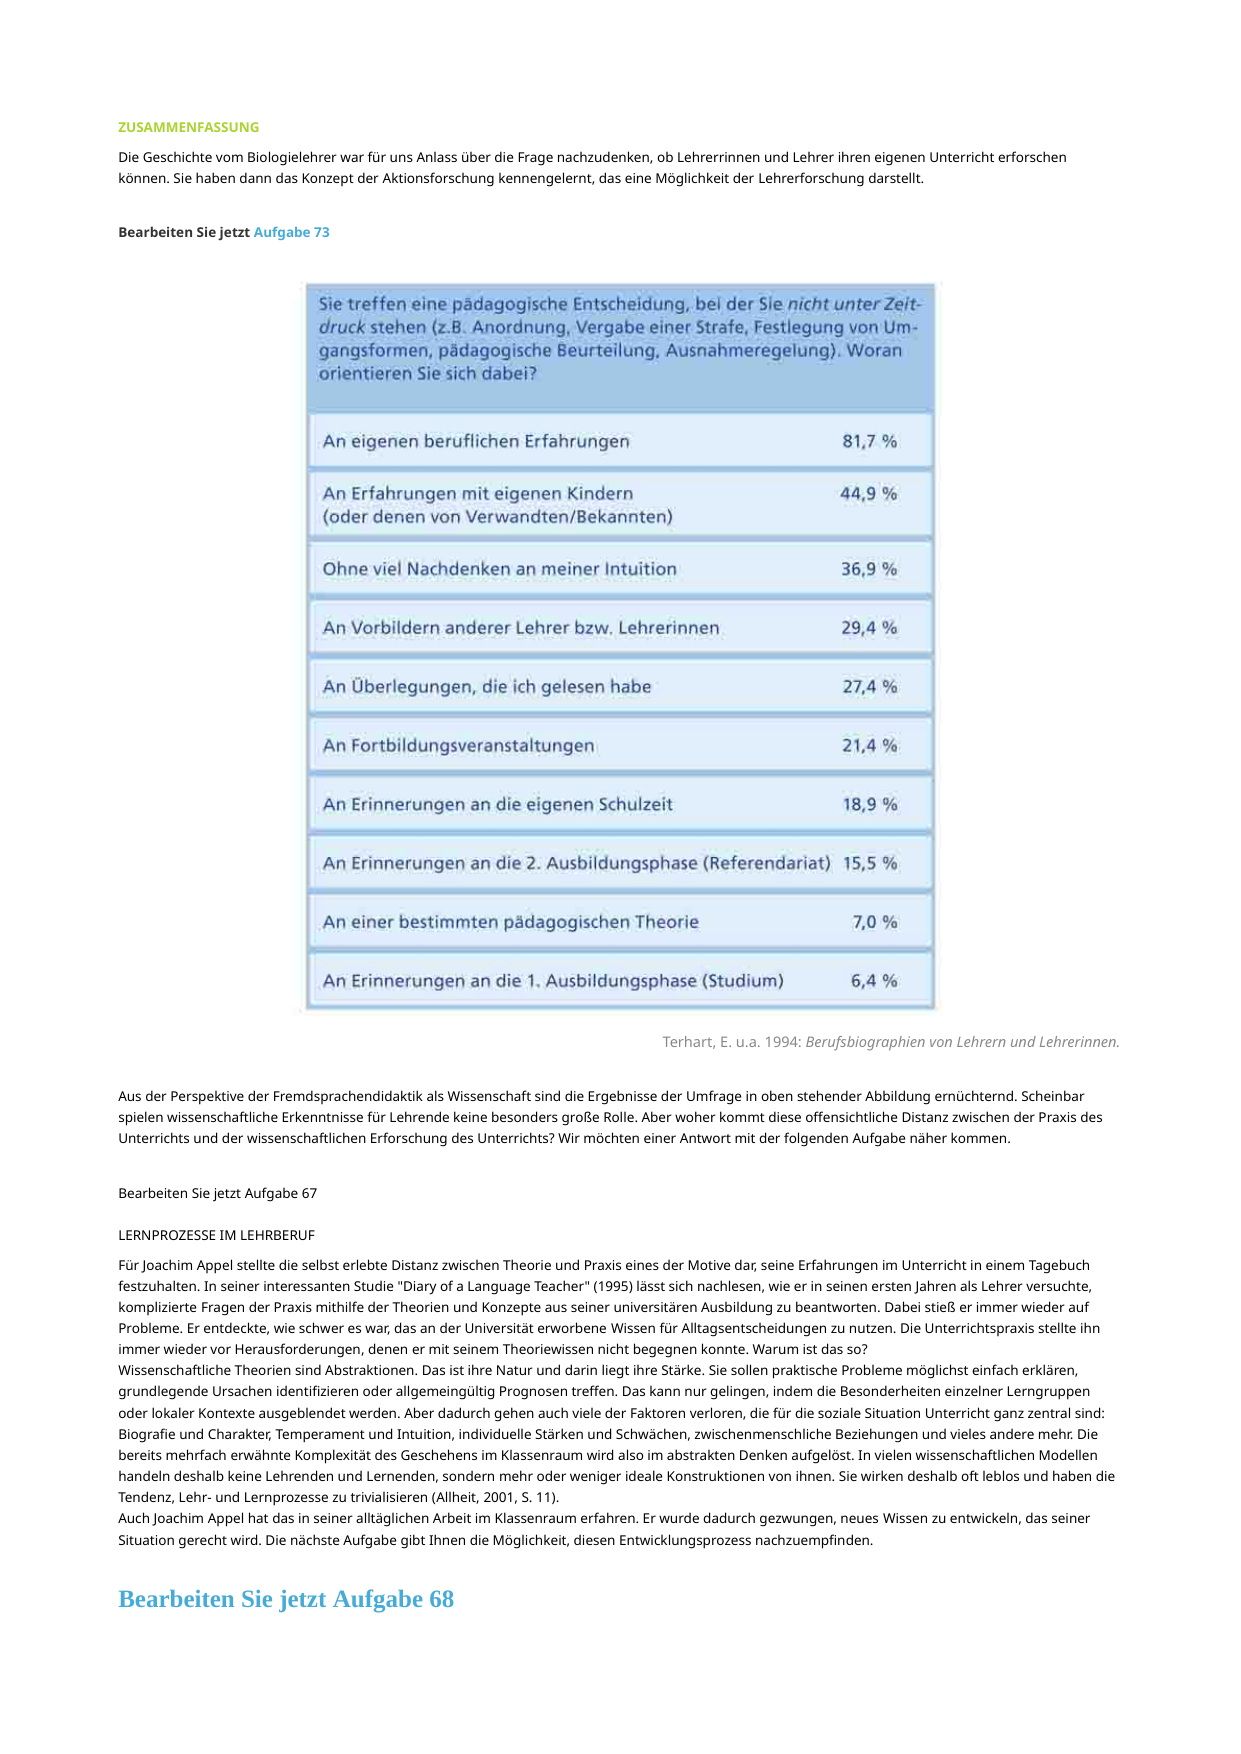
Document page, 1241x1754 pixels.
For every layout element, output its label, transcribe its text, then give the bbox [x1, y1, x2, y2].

text Bearbeiten Sie jetzt Aufgabe 73 [118, 223, 1122, 242]
text Auch Joachim Appel hat das in seiner alltäglichen Arbeit im Klassenraum erfahren. Er wurde dadurch gezwungen, neues Wissen zu entwickeln, das seiner Situation gerecht wird. Die nächste Aufgabe gibt Ihnen die Möglichkeit, diesen Entwicklungsprozess nachzuempfinden. [118, 1509, 1122, 1549]
picture [292, 265, 949, 1027]
text Für Joachim Appel stellte die selbst erlebte Distanz zwischen Theorie und Praxis eines der Motive dar, seine Erfahrungen im Unterricht in einem Tagebuch festzuhalten. In seiner interessanten Studie "Diary of a Language Teacher" (1995) lässt sich nachlesen, wie er in seinen ersten Jahren als Lehrer versuchte, komplizierte Fragen der Praxis mithilfe der Theorien und Konzepte aus seiner universitären Ausbildung zu beantworten. Dabei stieß er immer wieder auf Probleme. Er entdeckte, wie schwer es war, das an der Universität erworbene Wissen für Alltagsentscheidungen zu nutzen. Die Unterrichtspraxis stellte ihn immer wieder vor Herausforderungen, denen er mit seinem Theoriewissen nicht begegnen konnte. Warum ist das so? [118, 1256, 1122, 1358]
text Bearbeiten Sie jetzt Aufgabe 67 [118, 1184, 1122, 1202]
text Bearbeiten Sie jetzt Aufgabe 68 [118, 1584, 1122, 1613]
text Terhart, E. u.a. 1994: Berufsbiographien von Lehrern und Lehrerinnen. [118, 1031, 1122, 1051]
subtitle LERNPROZESSE IM LEHRBERUF [118, 1226, 1122, 1244]
subtitle ZUSAMMENFASSUNG [118, 118, 1122, 137]
text Aus der Perspektive der Fremdsprachendidaktik als Wissenschaft sind die Ergebnisse der Umfrage in oben stehender Abbildung ernüchternd. Scheinbar spielen wissenschaftliche Erkenntnisse für Lehrende keine besonders große Rolle. Aber woher kommt diese offensichtliche Distanz zwischen der Praxis des Unterrichts und der wissenschaftlichen Erforschung des Unterrichts? Wir möchten einer Antwort mit der folgenden Aufgabe näher kommen. [118, 1087, 1122, 1148]
text Die Geschichte vom Biologielehrer war für uns Anlass über die Frage nachzudenken, ob Lehrerrinnen und Lehrer ihren eigenen Unterricht erforschen können. Sie haben dann das Konzept der Aktionsforschung kennengelernt, das eine Möglichkeit der Lehrerforschung darstellt. [118, 148, 1122, 188]
text Wissenschaftliche Theorien sind Abstraktionen. Das ist ihre Natur und darin liegt ihre Stärke. Sie sollen praktische Probleme möglichst einfach erklären, grundlegende Ursachen identifizieren oder allgemeingültig Prognosen treffen. Das kann nur gelingen, indem die Besonderheiten einzelner Lerngruppen oder lokaler Kontexte ausgeblendet werden. Aber dadurch gehen auch viele der Faktoren verloren, die für die soziale Situation Unterricht ganz zentral sind: Biografie und Charakter, Temperament und Intuition, individuelle Stärken und Schwächen, zwischenmenschliche Beziehungen und vieles andere mehr. Die bereits mehrfach erwähnte Komplexität des Geschehens im Klassenraum wird also im abstrakten Denken aufgelöst. In vielen wissenschaftlichen Modellen handeln deshalb keine Lehrenden und Lernenden, sondern mehr oder weniger ideale Konstruktionen von ihnen. Sie wirken deshalb oft leblos und haben die Tendenz, Lehr- und Lernprozesse zu trivialisieren (Allheit, 2001, S. 11). [118, 1361, 1122, 1507]
